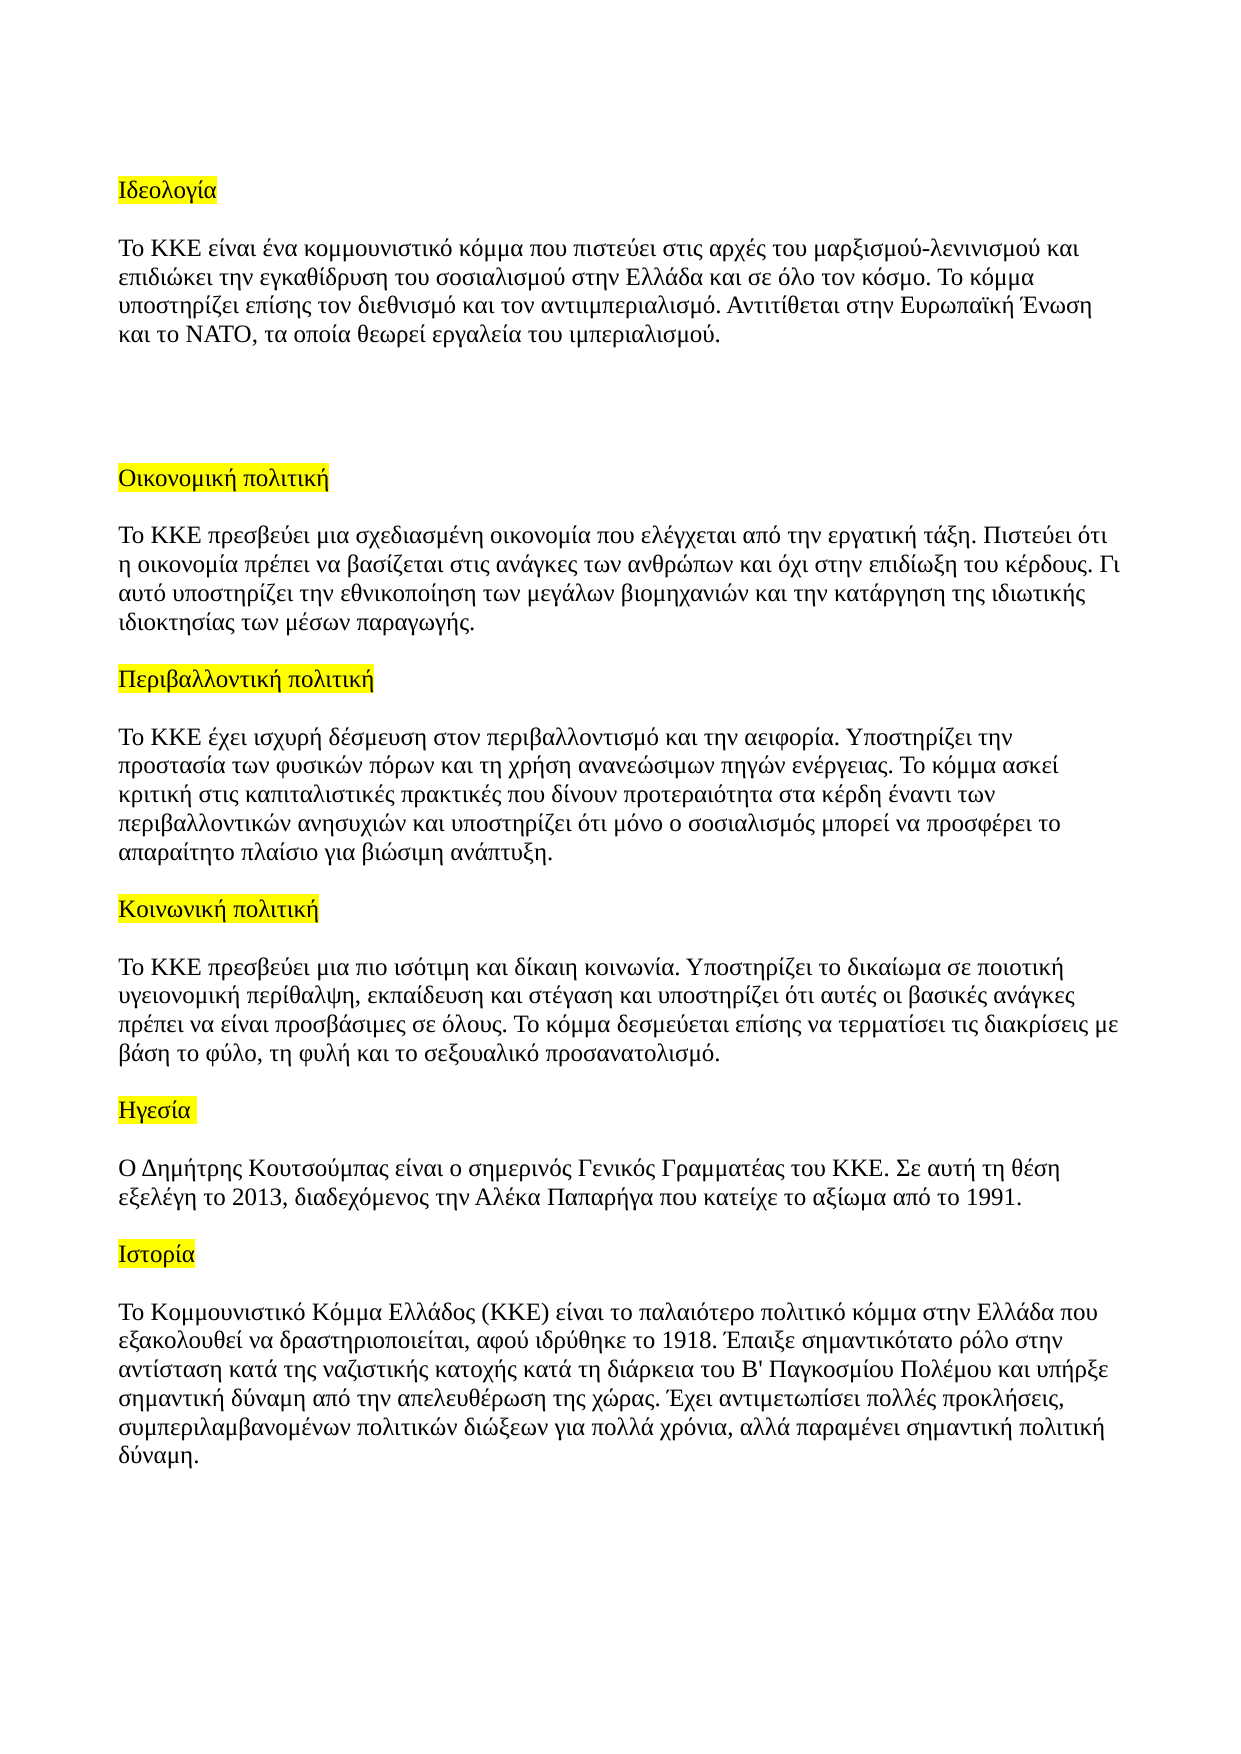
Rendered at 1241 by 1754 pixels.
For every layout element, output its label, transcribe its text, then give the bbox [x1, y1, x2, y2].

text Ηγεσία [118, 1096, 1122, 1124]
text Περιβαλλοντική πολιτική [118, 664, 1122, 693]
text Το ΚΚΕ έχει ισχυρή δέσμευση στον περιβαλλοντισμό και την αειφορία. Υποστηρίζει την προστασία των φυσικών πόρων και τη χρήση ανανεώσιμων πηγών ενέργειας. Το κόμμα ασκεί κριτική στις καπιταλιστικές πρακτικές που δίνουν προτεραιότητα στα κέρδη έναντι των περιβαλλοντικών ανησυχιών και υποστηρίζει ότι μόνο ο σοσιαλισμός μπορεί να προσφέρει το απαραίτητο πλαίσιο για βιώσιμη ανάπτυξη. [118, 722, 1122, 866]
text Οικονομική πολιτική [118, 463, 1122, 492]
text Το ΚΚΕ είναι ένα κομμουνιστικό κόμμα που πιστεύει στις αρχές του μαρξισμού-λενινισμού και επιδιώκει την εγκαθίδρυση του σοσιαλισμού στην Ελλάδα και σε όλο τον κόσμο. Το κόμμα υποστηρίζει επίσης τον διεθνισμό και τον αντιιμπεριαλισμό. Αντιτίθεται στην Ευρωπαϊκή Ένωση και το ΝΑΤΟ, τα οποία θεωρεί εργαλεία του ιμπεριαλισμού. [118, 233, 1122, 348]
text Το ΚΚΕ πρεσβεύει μια πιο ισότιμη και δίκαιη κοινωνία. Υποστηρίζει το δικαίωμα σε ποιοτική υγειονομική περίθαλψη, εκπαίδευση και στέγαση και υποστηρίζει ότι αυτές οι βασικές ανάγκες πρέπει να είναι προσβάσιμες σε όλους. Το κόμμα δεσμεύεται επίσης να τερματίσει τις διακρίσεις με βάση το φύλο, τη φυλή και το σεξουαλικό προσανατολισμό. [118, 952, 1122, 1067]
text Το Κομμουνιστικό Κόμμα Ελλάδος (ΚΚΕ) είναι το παλαιότερο πολιτικό κόμμα στην Ελλάδα που εξακολουθεί να δραστηριοποιείται, αφού ιδρύθηκε το 1918. Έπαιξε σημαντικότατο ρόλο στην αντίσταση κατά της ναζιστικής κατοχής κατά τη διάρκεια του Β' Παγκοσμίου Πολέμου και υπήρξε σημαντική δύναμη από την απελευθέρωση της χώρας. Έχει αντιμετωπίσει πολλές προκλήσεις, συμπεριλαμβανομένων πολιτικών διώξεων για πολλά χρόνια, αλλά παραμένει σημαντική πολιτική δύναμη. [118, 1297, 1122, 1469]
text Ο Δημήτρης Κουτσούμπας είναι ο σημερινός Γενικός Γραμματέας του ΚΚΕ. Σε αυτή τη θέση εξελέγη το 2013, διαδεχόμενος την Αλέκα Παπαρήγα που κατείχε το αξίωμα από το 1991. [118, 1153, 1122, 1211]
text Κοινωνική πολιτική [118, 894, 1122, 923]
text Το ΚΚΕ πρεσβεύει μια σχεδιασμένη οικονομία που ελέγχεται από την εργατική τάξη. Πιστεύει ότι η οικονομία πρέπει να βασίζεται στις ανάγκες των ανθρώπων και όχι στην επιδίωξη του κέρδους. Γι αυτό υποστηρίζει την εθνικοποίηση των μεγάλων βιομηχανιών και την κατάργηση της ιδιωτικής ιδιοκτησίας των μέσων παραγωγής. [118, 521, 1122, 636]
text Ιστορία [118, 1239, 1122, 1268]
text Ιδεολογία [118, 176, 1122, 204]
